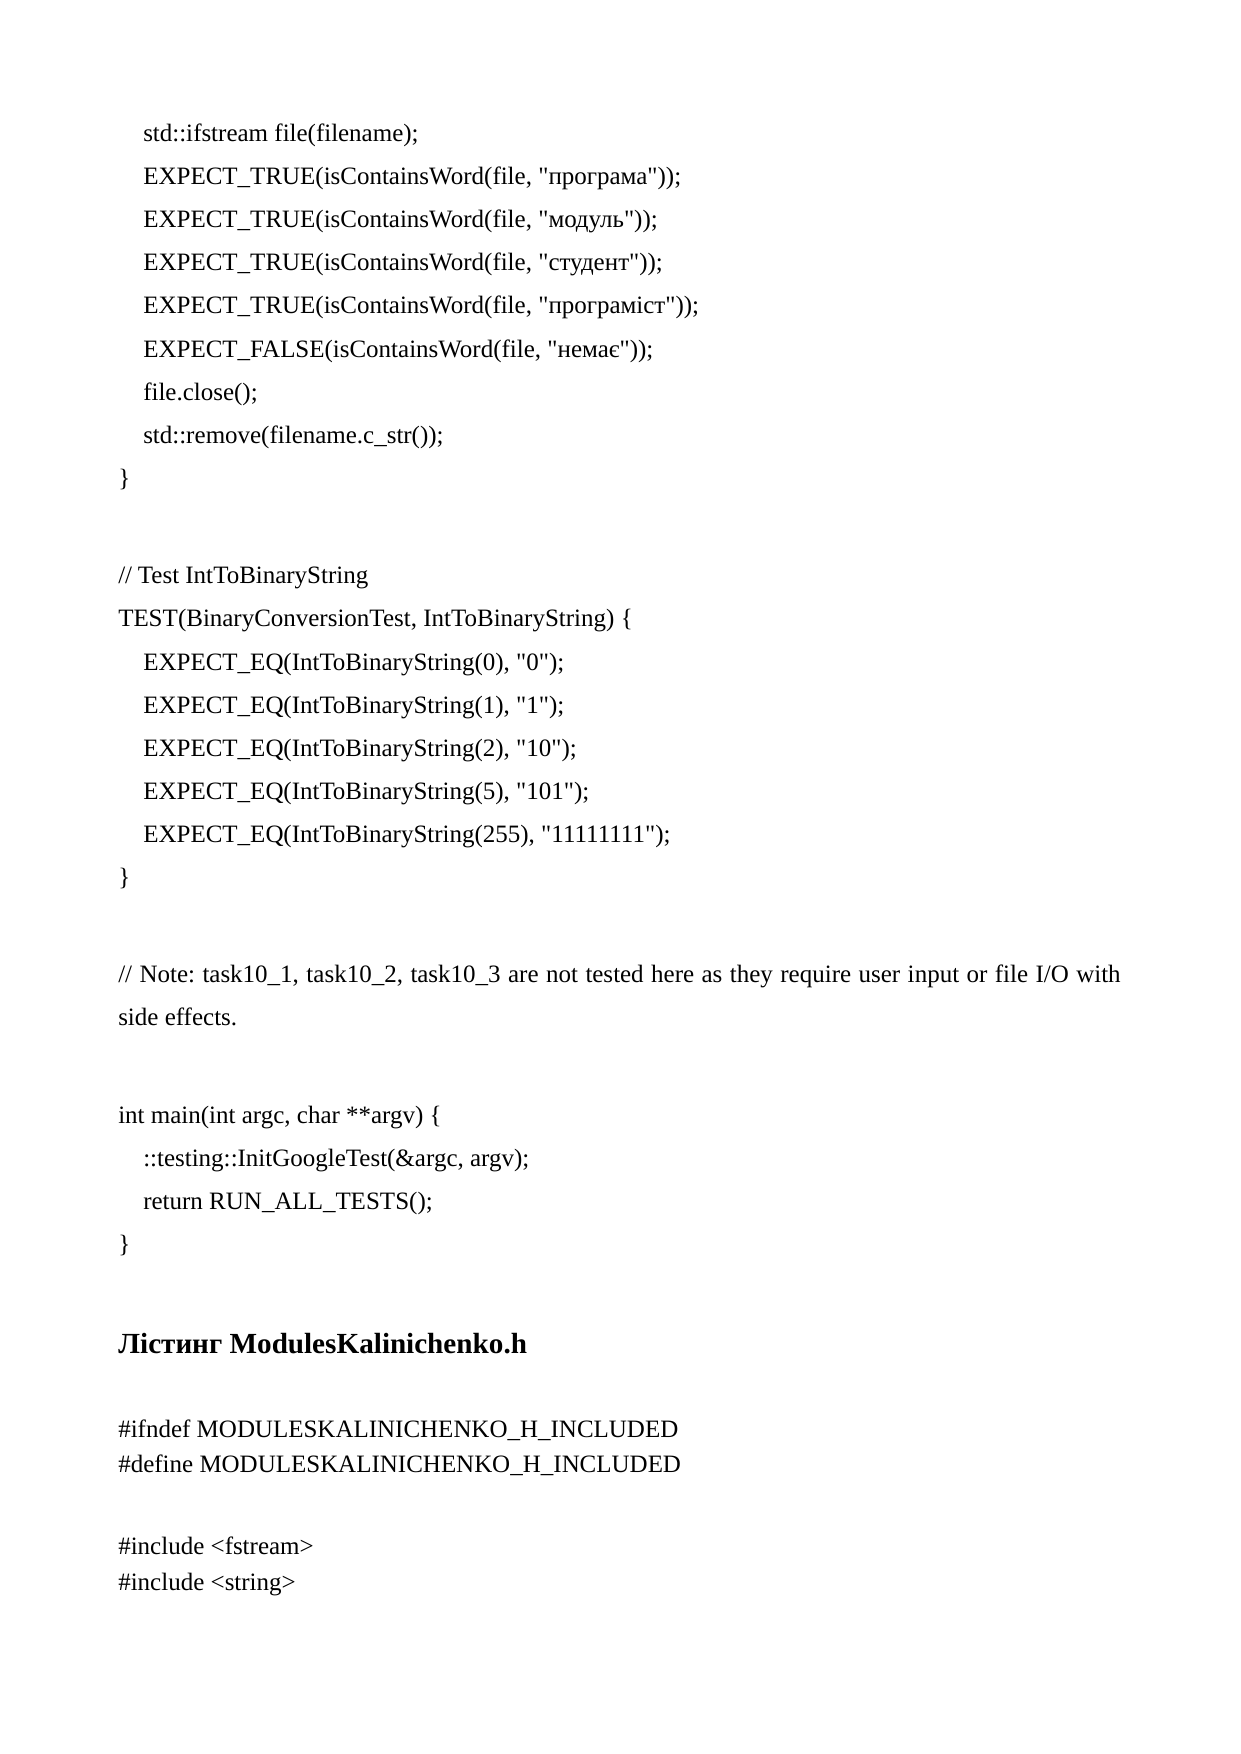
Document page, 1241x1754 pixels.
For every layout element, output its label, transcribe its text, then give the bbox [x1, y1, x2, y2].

text ::testing::InitGoogleTest(&argc, argv); [118, 1143, 1122, 1172]
text EXPECT_TRUE(isContainsWord(file, "студент")); [118, 247, 1122, 276]
text } [118, 862, 1122, 891]
text EXPECT_TRUE(isContainsWord(file, "програма")); [118, 161, 1122, 190]
text int main(int argc, char **argv) { [118, 1100, 1122, 1128]
text EXPECT_EQ(IntToBinaryString(0), "0"); [118, 647, 1122, 675]
text // Note: task10_1, task10_2, task10_3 are not tested here as they require user input or file I/O with side effects. [118, 959, 1122, 1031]
text } [118, 1229, 1122, 1258]
text Лістинг ModulesKalinichenko.h [118, 1326, 1122, 1360]
text EXPECT_EQ(IntToBinaryString(2), "10"); [118, 733, 1122, 762]
text std::remove(filename.c_str()); [118, 420, 1122, 449]
text EXPECT_TRUE(isContainsWord(file, "програміст")); [118, 291, 1122, 319]
text TEST(BinaryConversionTest, IntToBinaryString) { [118, 603, 1122, 632]
text EXPECT_FALSE(isContainsWord(file, "немає")); [118, 334, 1122, 362]
text #include <fstream> [118, 1531, 1122, 1560]
text file.close(); [118, 377, 1122, 406]
text #ifndef MODULESKALINICHENKO_H_INCLUDED [118, 1414, 1122, 1442]
text #include <string> [118, 1567, 1122, 1596]
text return RUN_ALL_TESTS(); [118, 1186, 1122, 1215]
text // Test IntToBinaryString [118, 560, 1122, 589]
text std::ifstream file(filename); [118, 118, 1122, 147]
text #define MODULESKALINICHENKO_H_INCLUDED [118, 1449, 1122, 1478]
text } [118, 463, 1122, 492]
text EXPECT_EQ(IntToBinaryString(1), "1"); [118, 690, 1122, 718]
text EXPECT_EQ(IntToBinaryString(5), "101"); [118, 776, 1122, 805]
text EXPECT_TRUE(isContainsWord(file, "модуль")); [118, 204, 1122, 233]
text EXPECT_EQ(IntToBinaryString(255), "11111111"); [118, 819, 1122, 848]
